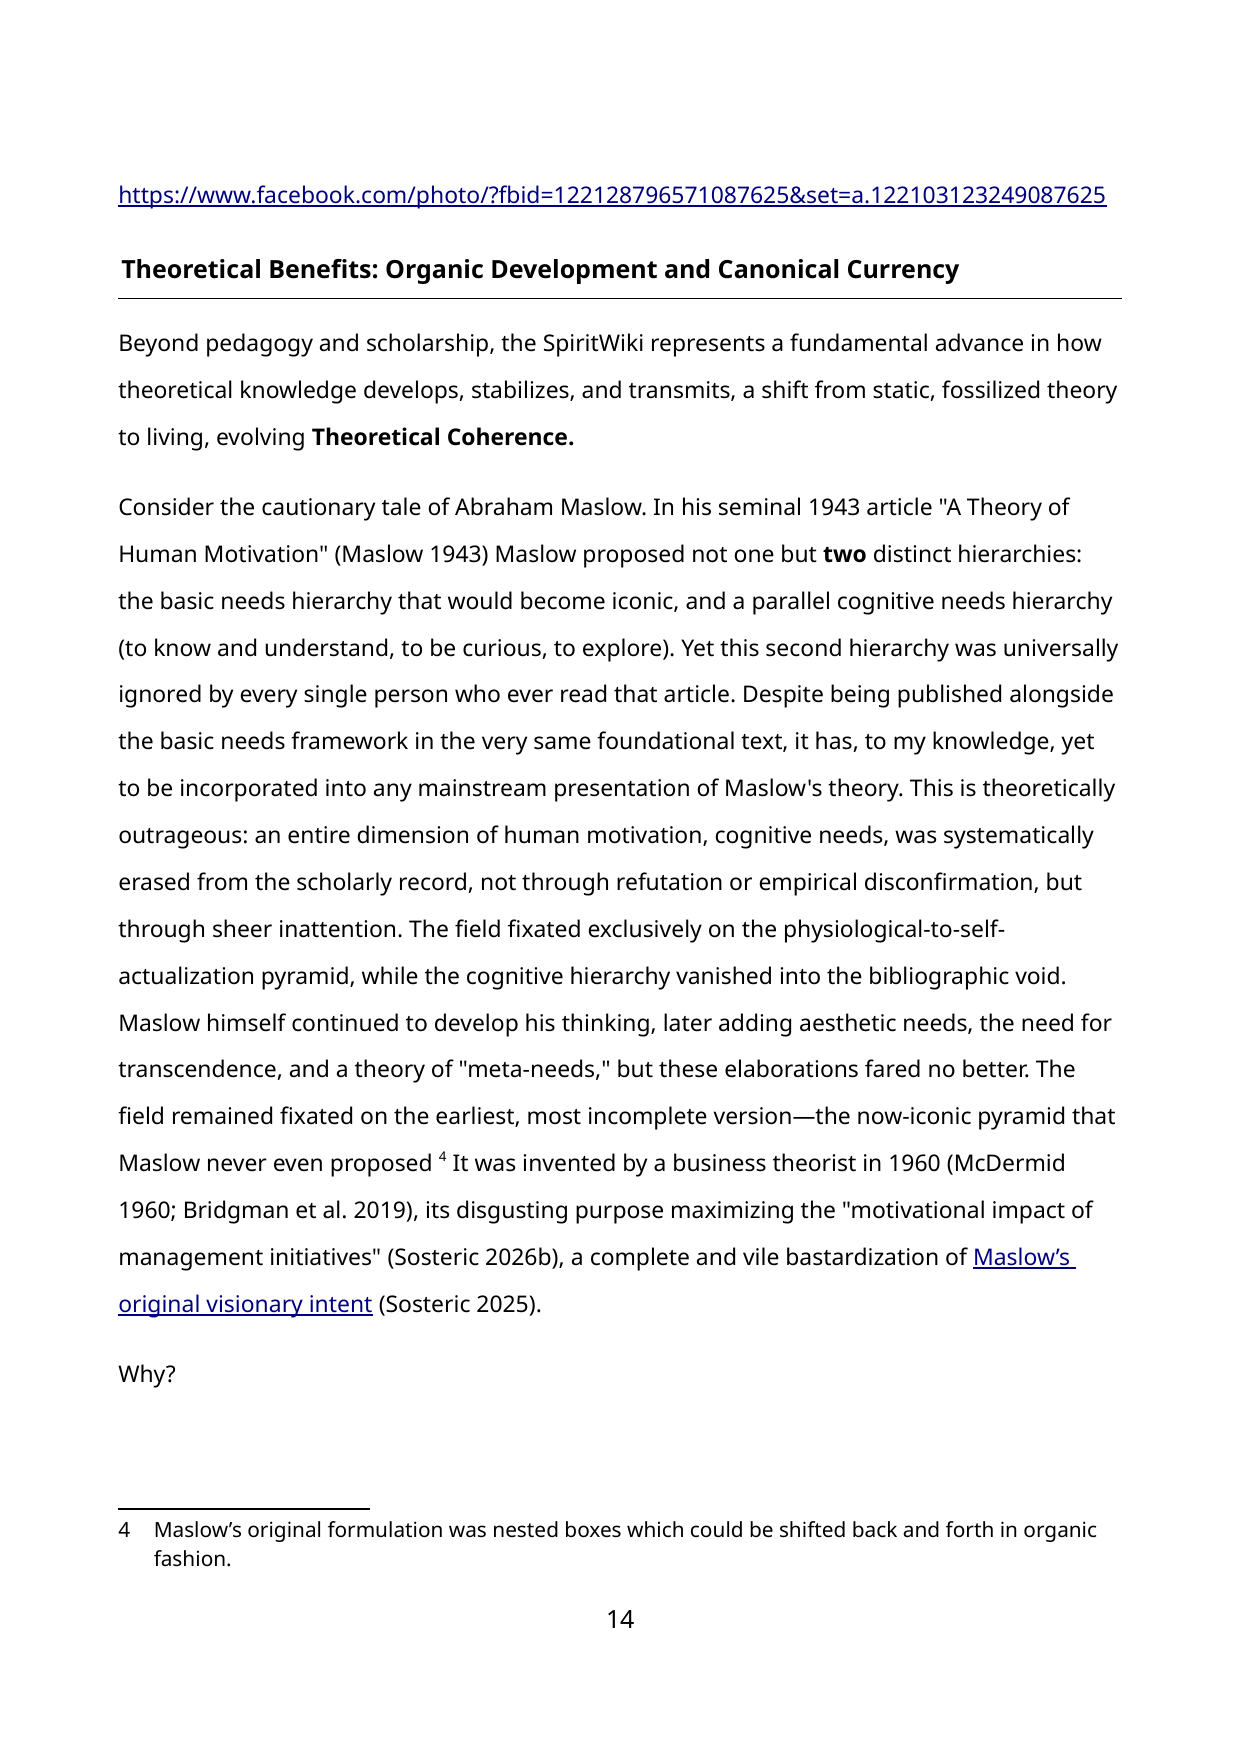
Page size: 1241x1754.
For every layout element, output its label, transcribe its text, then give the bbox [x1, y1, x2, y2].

text Beyond pedagogy and scholarship, the SpiritWiki represents a fundamental advance in how theoretical knowledge develops, stabilizes, and transmits, a shift from static, fossilized theory to living, evolving Theoretical Coherence. [118, 327, 1122, 452]
text Maslow’s original formulation was nested boxes which could be shifted back and forth in organic fashion. [118, 1515, 1122, 1572]
text Why? [118, 1358, 1122, 1389]
text https://www.facebook.com/photo/?fbid=122128796571087625&set=a.122103123249087625 [118, 179, 1122, 210]
subtitle Theoretical Benefits: Organic Development and Canonical Currency [118, 249, 1122, 298]
text Consider the cautionary tale of Abraham Maslow. In his seminal 1943 article "A Theory of Human Motivation" (Maslow 1943) Maslow proposed not one but two distinct hierarchies: the basic needs hierarchy that would become iconic, and a parallel cognitive needs hierarchy (to know and understand, to be curious, to explore). Yet this second hierarchy was universally ignored by every single person who ever read that article. Despite being published alongside the basic needs framework in the very same foundational text, it has, to my knowledge, yet to be incorporated into any mainstream presentation of Maslow's theory. This is theoretically outrageous: an entire dimension of human motivation, cognitive needs, was systematically erased from the scholarly record, not through refutation or empirical disconfirmation, but through sheer inattention. The field fixated exclusively on the physiological-to-self-actualization pyramid, while the cognitive hierarchy vanished into the bibliographic void. Maslow himself continued to develop his thinking, later adding aesthetic needs, the need for transcendence, and a theory of "meta-needs," but these elaborations fared no better. The field remained fixated on the earliest, most incomplete version—the now-iconic pyramid that Maslow never even proposed It was invented by a business theorist in 1960 (McDermid 1960; Bridgman et al. 2019), its disgusting purpose maximizing the "motivational impact of management initiatives" (Sosteric 2026b), a complete and vile bastardization of Maslow’s original visionary intent (Sosteric 2025). [118, 491, 1122, 1319]
